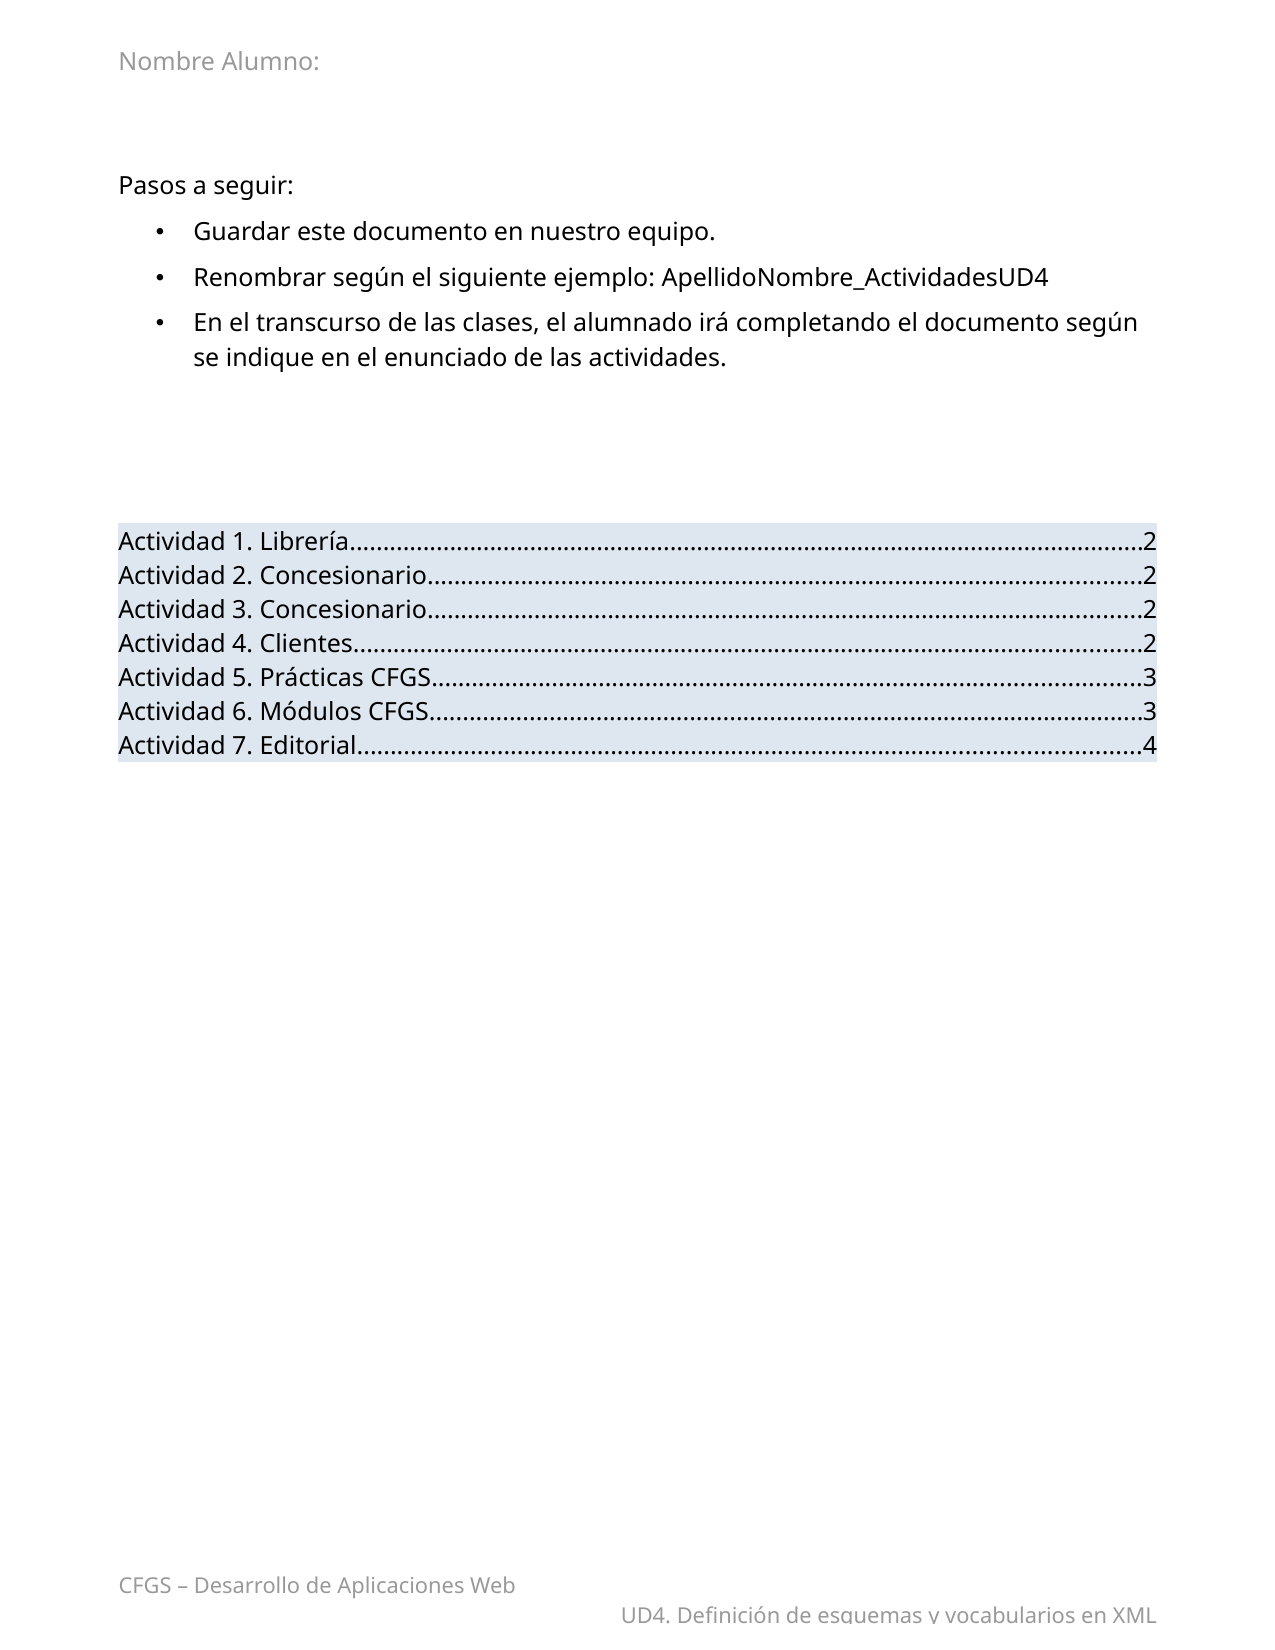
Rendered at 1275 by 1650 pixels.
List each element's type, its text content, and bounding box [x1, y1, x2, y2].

text Actividad 6. Módulos CFGS 3 [118, 693, 1157, 728]
text Actividad 5. Prácticas CFGS 3 [118, 659, 1157, 693]
text Actividad 7. Editorial 4 [118, 728, 1157, 762]
text Actividad 3. Concesionario 2 [118, 591, 1157, 625]
text Pasos a seguir: [118, 167, 1157, 201]
list En el transcurso de las clases, el alumnado irá completando el documento según se indique en el enunciado de las actividades. [156, 305, 1157, 373]
text Actividad 2. Concesionario 2 [118, 557, 1157, 591]
list Guardar este documento en nuestro equipo. [156, 213, 1157, 247]
list Renombrar según el siguiente ejemplo: ApellidoNombre_ActividadesUD4 [156, 259, 1157, 293]
text Actividad 1. Librería 2 [118, 523, 1157, 557]
text Actividad 4. Clientes 2 [118, 625, 1157, 659]
